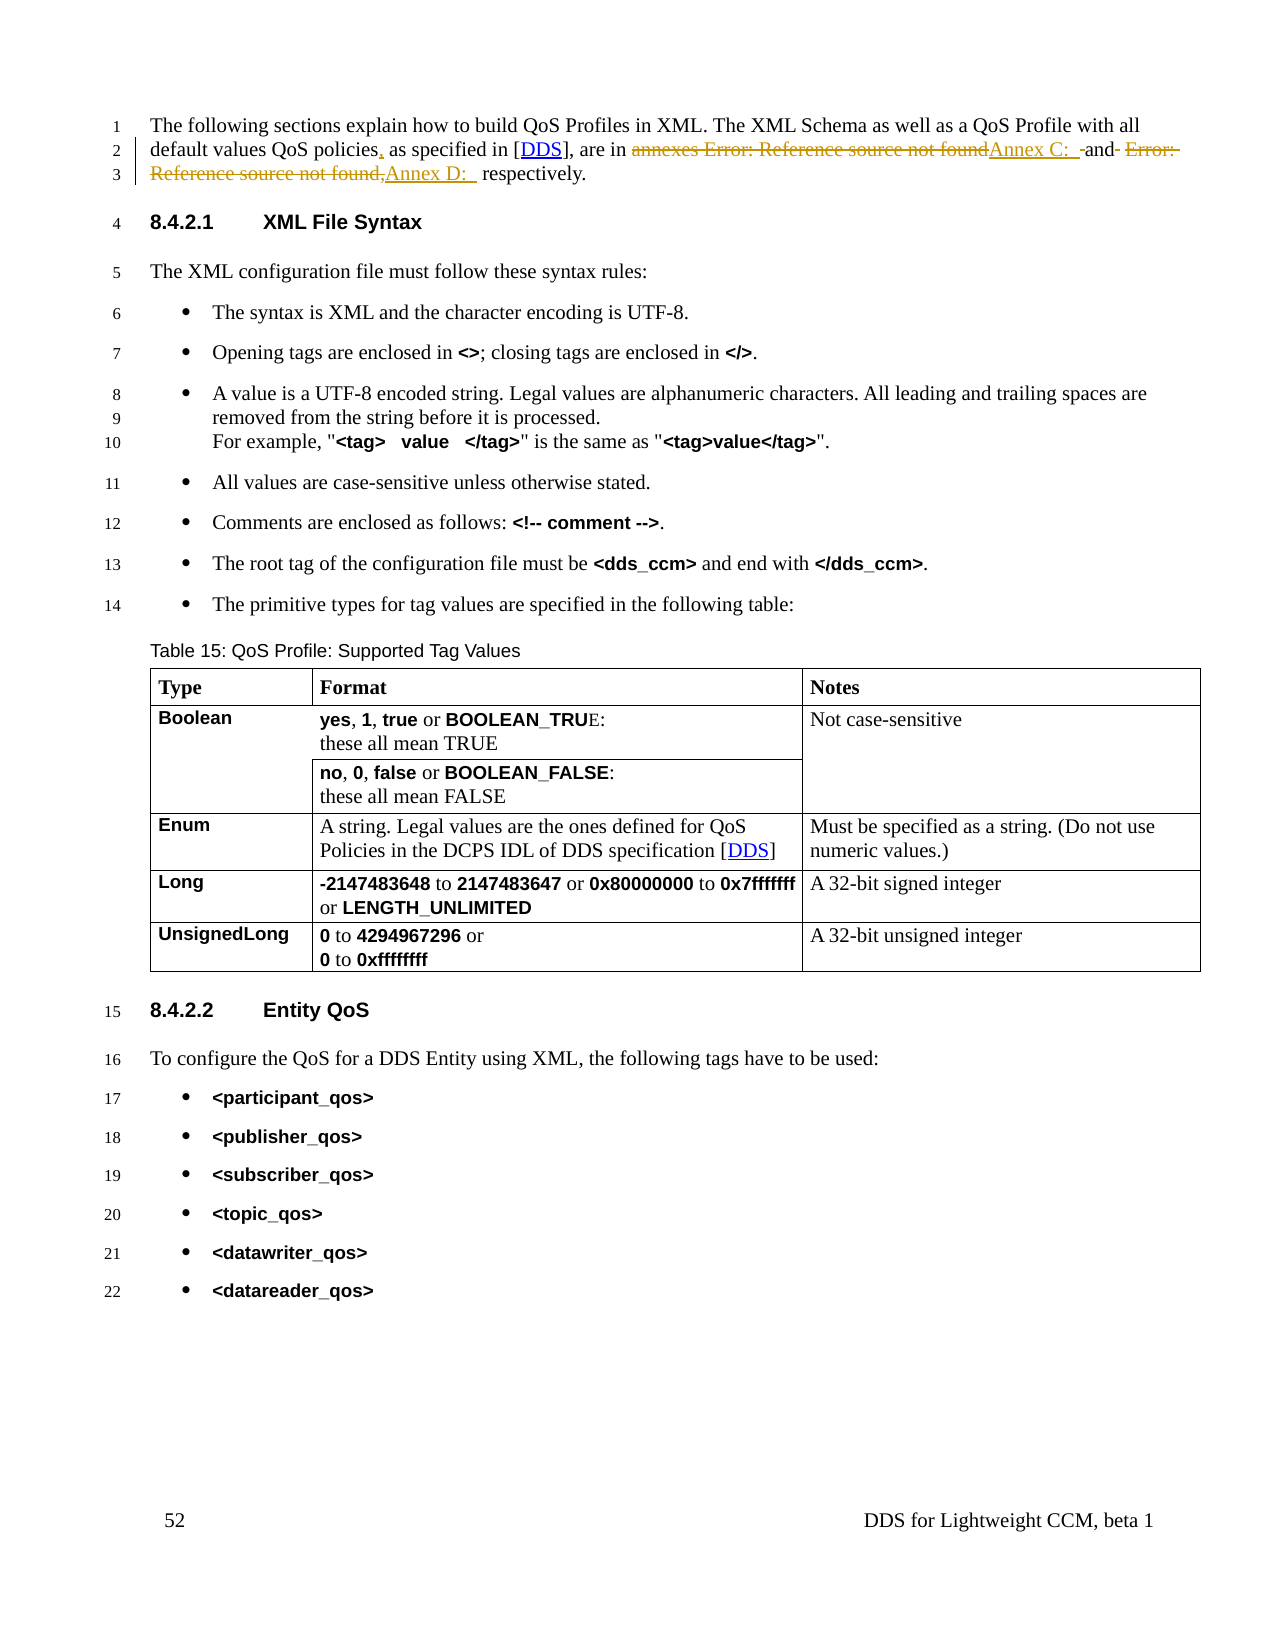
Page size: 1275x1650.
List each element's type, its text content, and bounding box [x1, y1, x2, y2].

list The syntax is XML and the character encoding is UTF-8. [182, 299, 1200, 324]
list <subscriber_qos> [182, 1164, 1200, 1186]
table_cell Not case-sensitive [803, 706, 1200, 813]
list A value is a UTF-8 encoded string. Legal values are alphanumeric characters. All leading and trailing spaces are removed from the string before it is processed. For example, "<tag> value </tag>" is the same as "<tag>value</tag>". [182, 381, 1200, 453]
list The root tag of the configuration file must be <dds_ccm> and end with </dds_ccm>. [182, 551, 1200, 575]
table_cell Enum [151, 814, 312, 870]
list The primitive types for tag values are specified in the following table: [182, 591, 1200, 616]
table_cell 0 to 4294967296 or 0 to 0xffffffff [313, 923, 802, 971]
list <datareader_qos> [182, 1280, 1200, 1302]
list Comments are enclosed as follows: <!-- comment -->. [182, 510, 1200, 534]
table_cell Must be specified as a string. (Do not use numeric values.) [803, 814, 1200, 870]
text Table 15: QoS Profile: Supported Tag Values [150, 640, 1200, 662]
list <participant_qos> [182, 1087, 1200, 1109]
table_cell A 32-bit signed integer [803, 871, 1200, 922]
table_header yes, 1, true or BOOLEAN_TRUE: these all mean TRUE [312, 706, 802, 759]
text To configure the QoS for a DDS Entity using XML, the following tags have to be used: [150, 1046, 1200, 1070]
list All values are case-sensitive unless otherwise stated. [182, 469, 1200, 494]
table_cell Long [151, 871, 312, 922]
subtitle Entity QoS [150, 998, 1200, 1022]
table_cell A string. Legal values are the ones defined for QoS Policies in the DCPS IDL of DDS specification [DDS] [313, 814, 802, 870]
subtitle XML File Syntax [150, 210, 1200, 234]
table_header Notes [803, 669, 1200, 705]
table_cell Boolean [151, 706, 312, 813]
list <publisher_qos> [182, 1126, 1200, 1148]
table_cell UnsignedLong [151, 923, 312, 971]
list <topic_qos> [182, 1203, 1200, 1225]
table_cell no, 0, false or BOOLEAN_FALSE: these all mean FALSE [313, 760, 802, 813]
table_header Format [313, 669, 802, 705]
text The XML configuration file must follow these syntax rules: [150, 259, 1200, 283]
table_cell -2147483648 to 2147483647 or 0x80000000 to 0x7fffffff or LENGTH_UNLIMITED [313, 871, 802, 922]
table_cell A 32-bit unsigned integer [803, 923, 1200, 971]
table_header Type [151, 669, 312, 705]
list <datawriter_qos> [182, 1242, 1200, 1264]
text The following sections explain how to build QoS Profiles in XML. The XML Schema as well as a QoS Profile with all default values QoS policies, as specified in [DDS], are in Annex C: and Annex D: respectively. [150, 112, 1200, 185]
list Opening tags are enclosed in <>; closing tags are enclosed in </>. [182, 340, 1200, 364]
